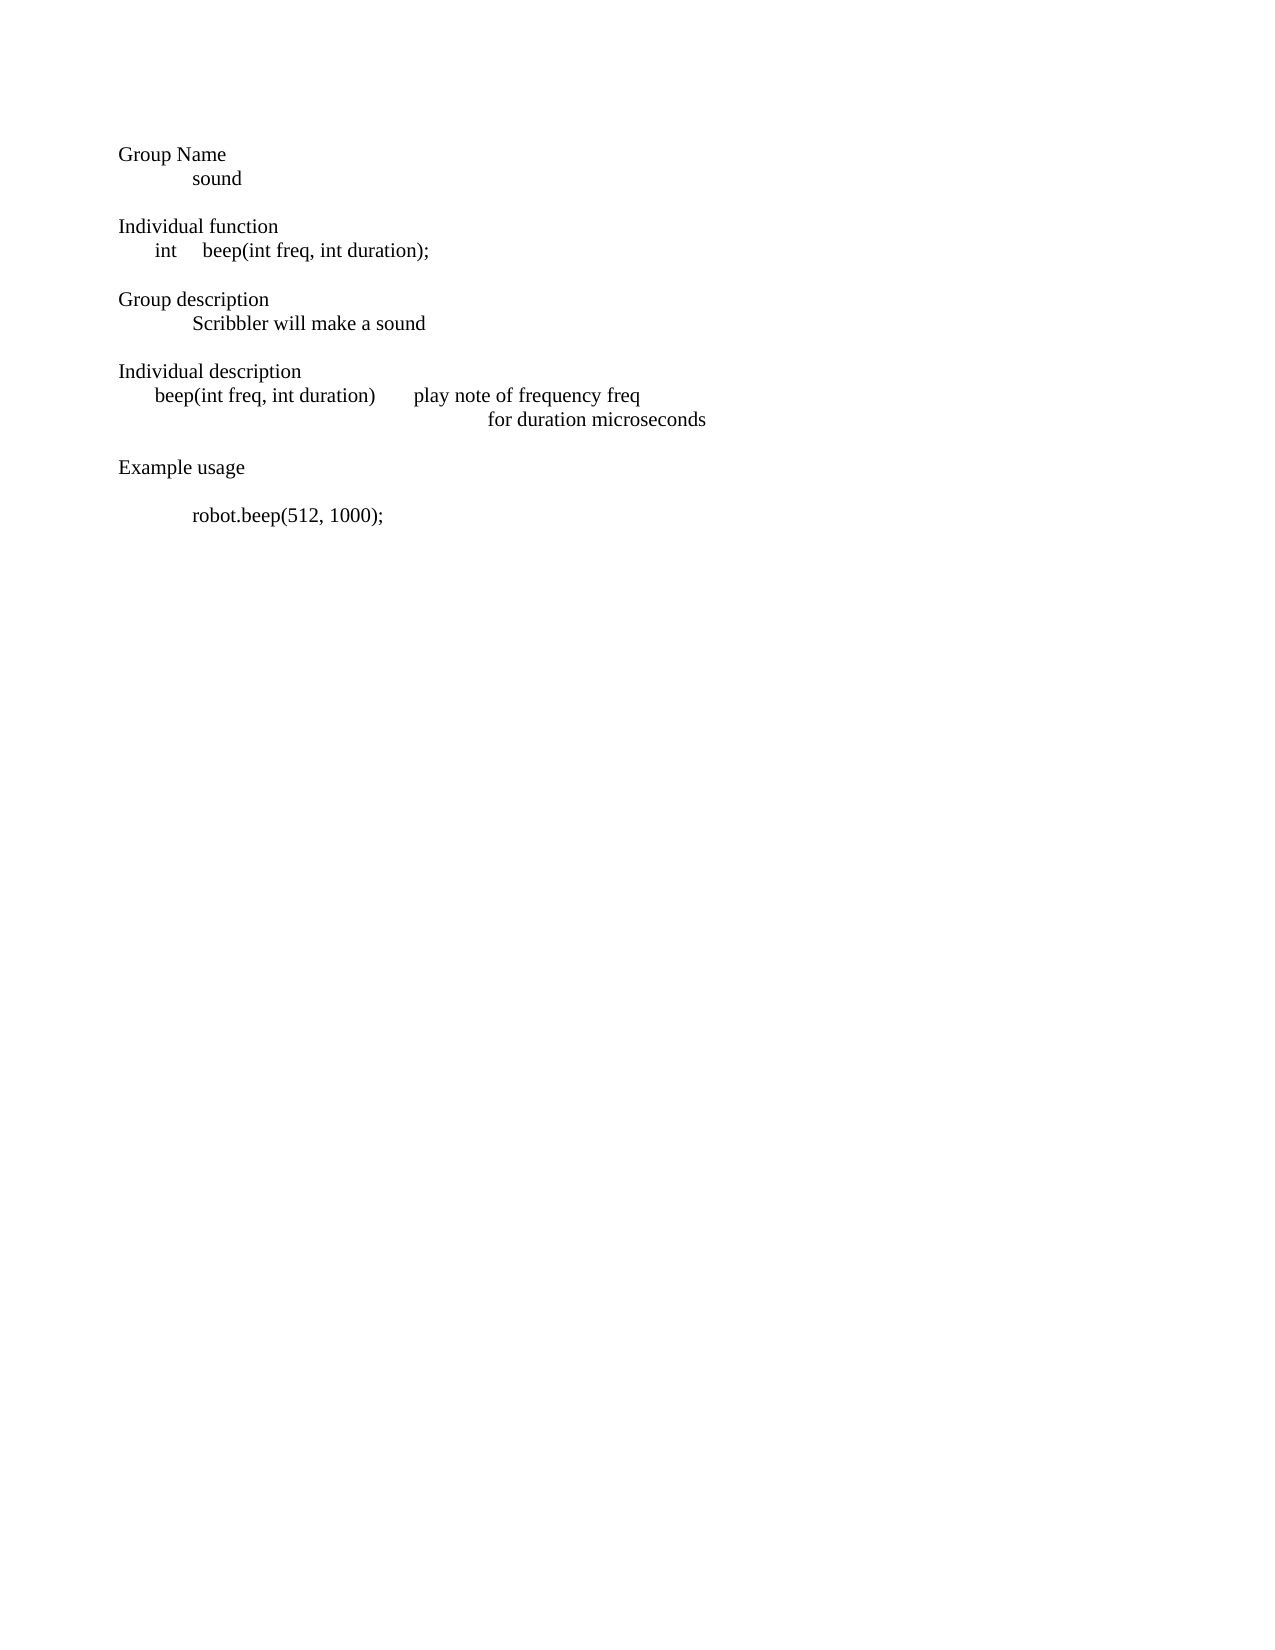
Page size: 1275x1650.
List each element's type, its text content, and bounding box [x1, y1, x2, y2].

text beep(int freq, int duration) play note of frequency freq [118, 383, 1157, 407]
text Group Name [118, 142, 1157, 166]
text Individual description [118, 359, 1157, 383]
text Group description [118, 287, 1157, 311]
text Scribbler will make a sound [118, 311, 1157, 335]
text Example usage [118, 455, 1157, 479]
text sound [118, 166, 1157, 190]
text robot.beep(512, 1000); [118, 503, 1157, 527]
text for duration microseconds [118, 407, 1157, 431]
text int beep(int freq, int duration); [118, 238, 1157, 262]
text Individual function [118, 214, 1157, 238]
